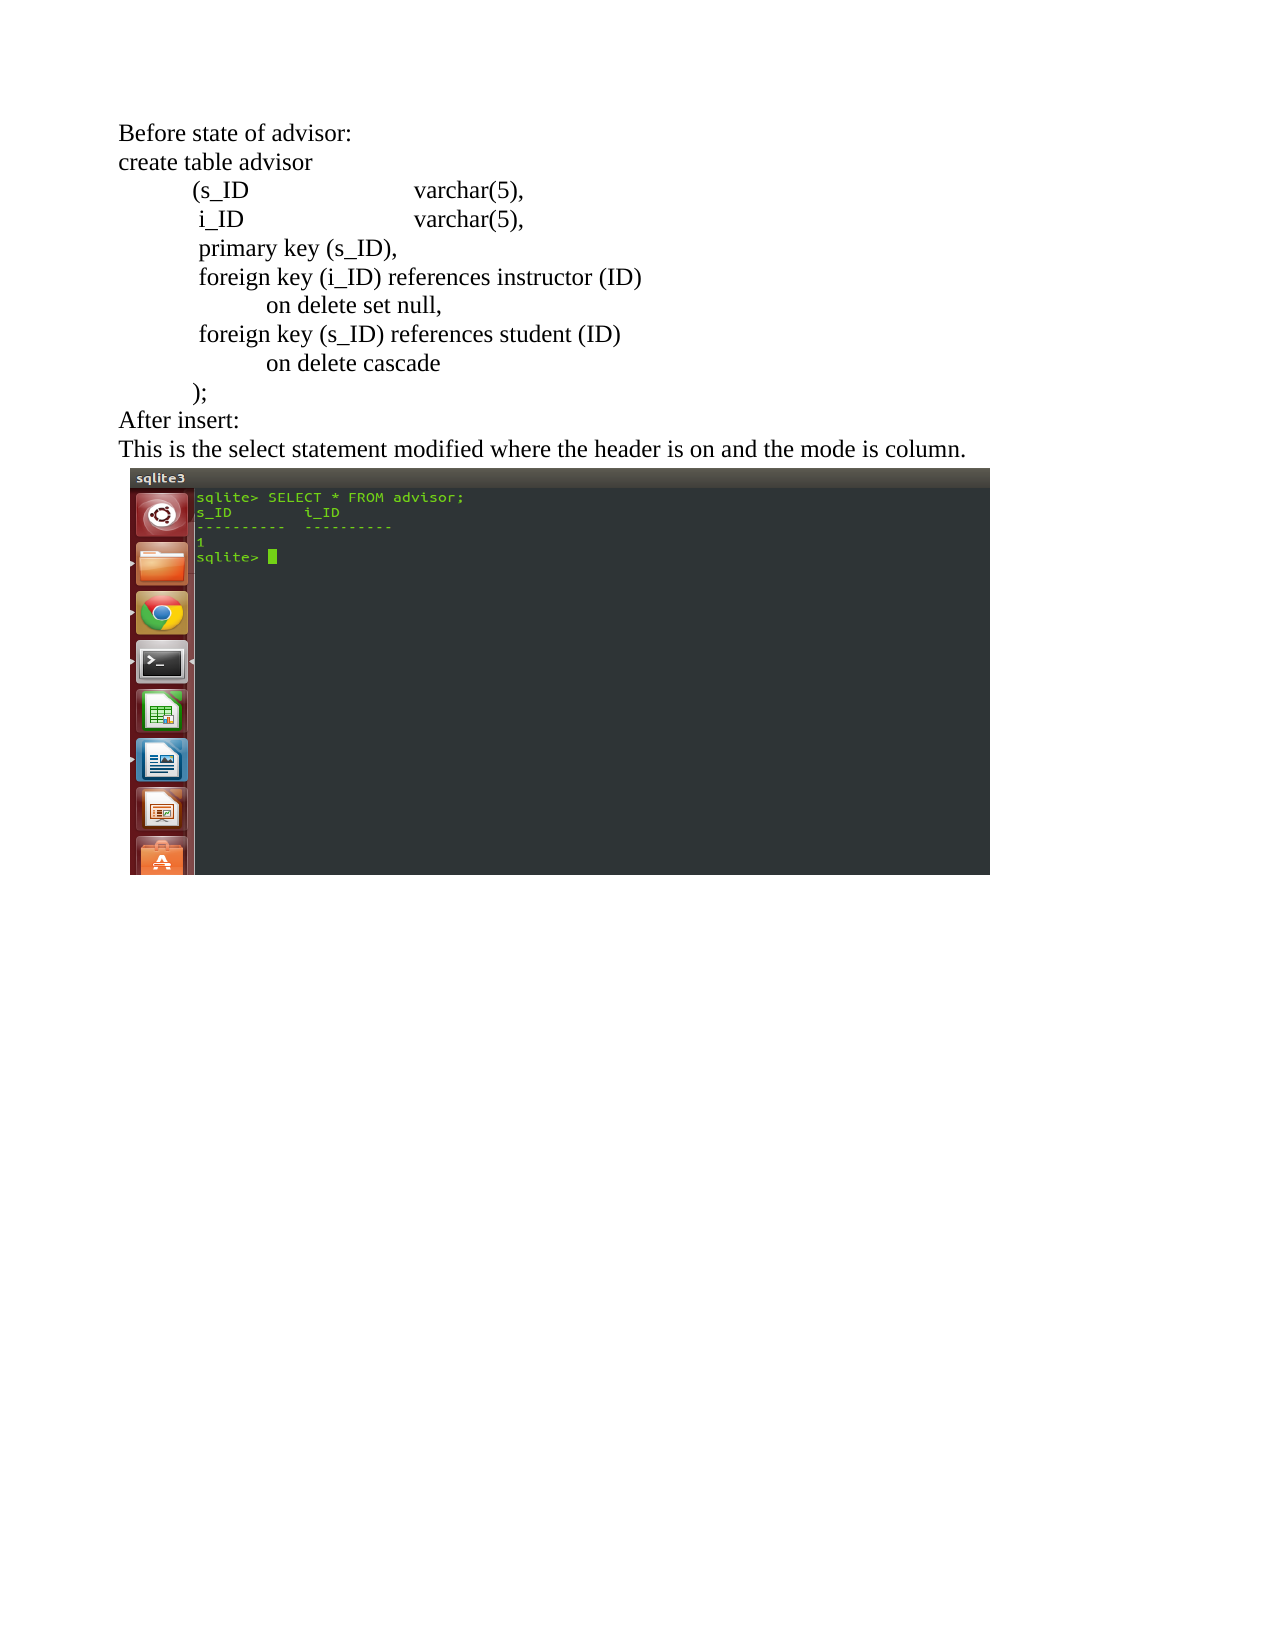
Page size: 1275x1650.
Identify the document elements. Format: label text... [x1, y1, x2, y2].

text create table advisor [118, 147, 1157, 176]
text i_ID varchar(5), [118, 204, 1157, 233]
text foreign key (s_ID) references student (ID) [118, 319, 1157, 348]
text After insert: [118, 406, 1157, 434]
text This is the select statement modified where the header is on and the mode is column. [118, 434, 1157, 463]
text Before state of advisor: [118, 118, 1157, 147]
text foreign key (i_ID) references instructor (ID) [118, 262, 1157, 291]
text on delete set null, [118, 291, 1157, 319]
text (s_ID varchar(5), [118, 176, 1157, 204]
text on delete cascade [118, 348, 1157, 377]
text primary key (s_ID), [118, 233, 1157, 262]
text ); [118, 377, 1157, 406]
